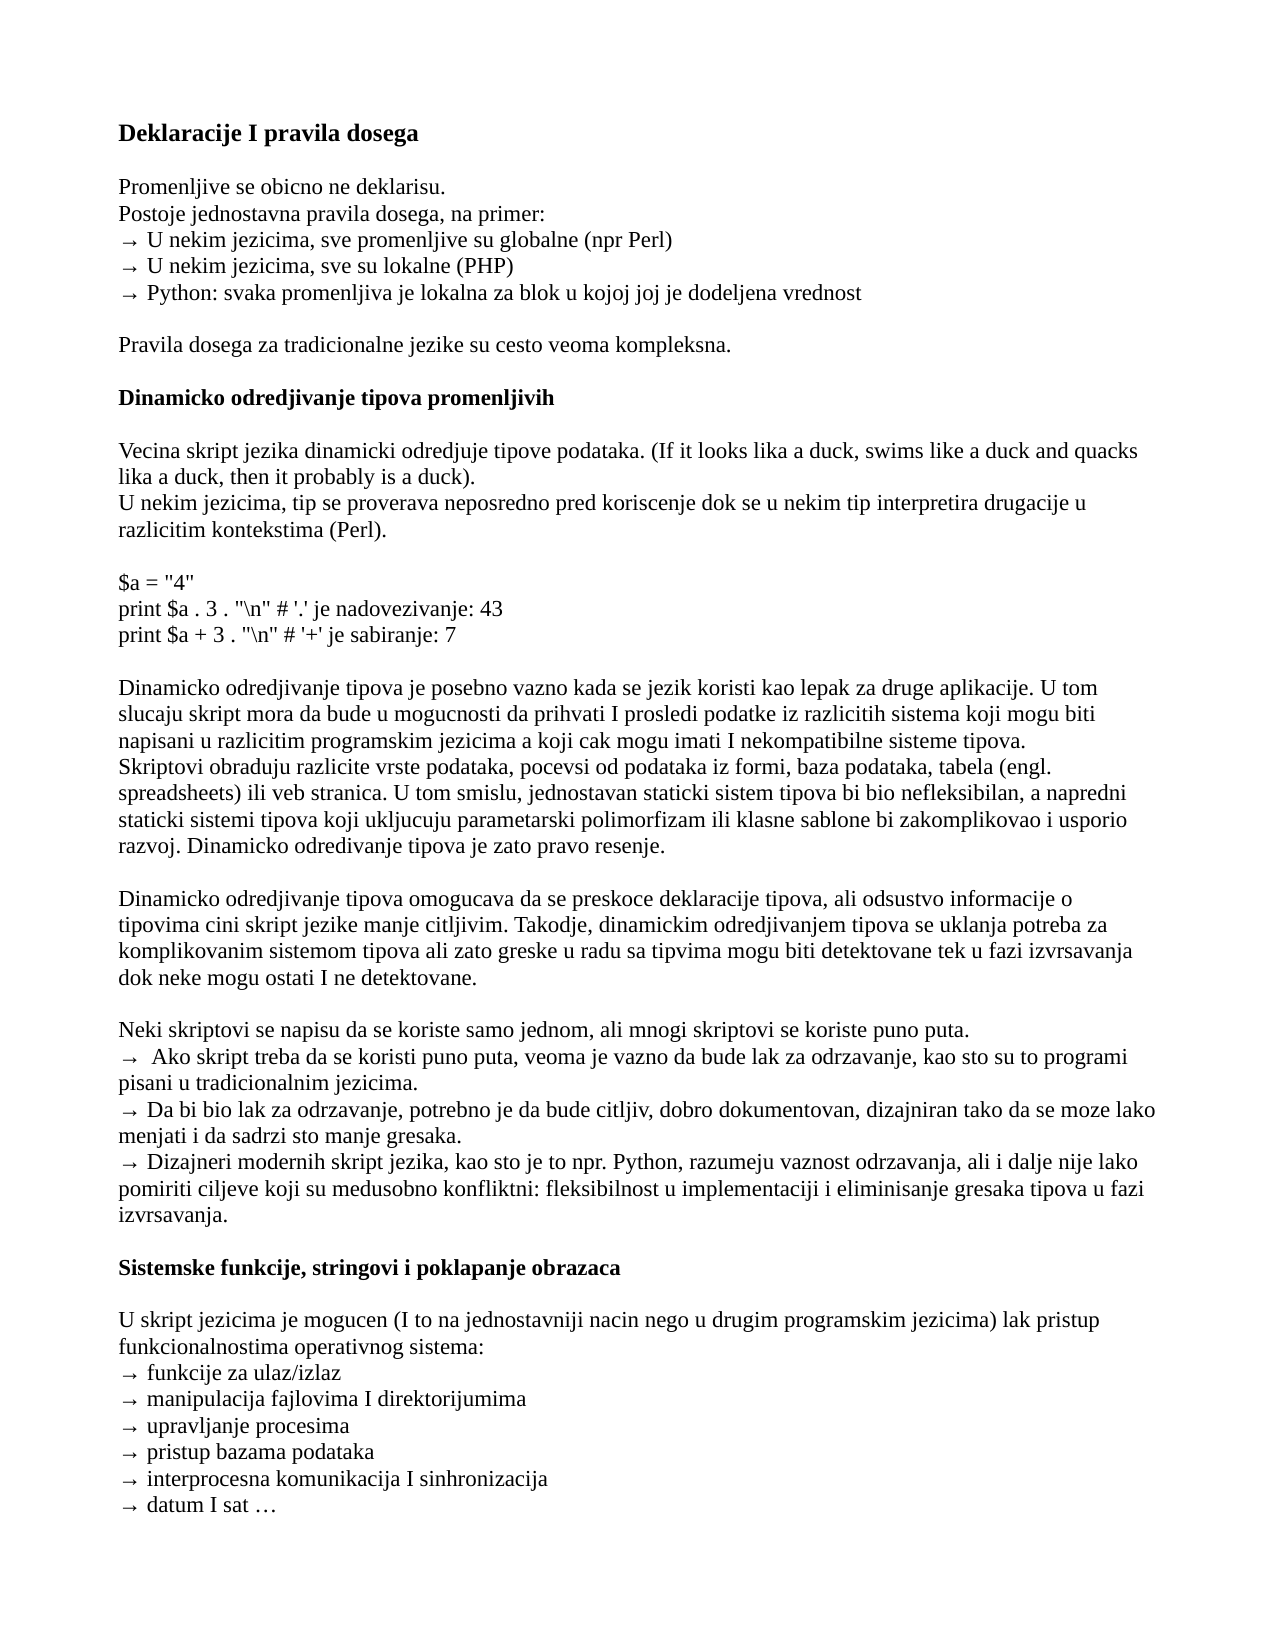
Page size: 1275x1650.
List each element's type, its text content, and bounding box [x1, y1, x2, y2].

text Neki skriptovi se napisu da se koriste samo jednom, ali mnogi skriptovi se koriste puno puta. [118, 1017, 1157, 1043]
text Vecina skript jezika dinamicki odredjuje tipove podataka. (If it looks lika a duck, swims like a duck and quacks lika a duck, then it probably is a duck). [118, 437, 1157, 489]
text Deklaracije I pravila dosega [118, 118, 1157, 147]
text → Da bi bio lak za odrzavanje, potrebno je da bude citljiv, dobro dokumentovan, dizajniran tako da se moze lako menjati i da sadrzi sto manje gresaka. [118, 1096, 1157, 1148]
text → U nekim jezicima, sve su lokalne (PHP) [118, 252, 1157, 279]
text Sistemske funkcije, stringovi i poklapanje obrazaca [118, 1254, 1157, 1280]
text Dinamicko odredjivanje tipova je posebno vazno kada se jezik koristi kao lepak za druge aplikacije. U tom slucaju skript mora da bude u mogucnosti da prihvati I prosledi podatke iz razlicitih sistema koji mogu biti napisani u razlicitim programskim jezicima a koji cak mogu imati I nekompatibilne sisteme tipova. [118, 674, 1157, 753]
text → manipulacija fajlovima I direktorijumima [118, 1386, 1157, 1412]
text → Python: svaka promenljiva je lokalna za blok u kojoj joj je dodeljena vrednost [118, 279, 1157, 305]
text Dinamicko odredjivanje tipova promenljivih [118, 384, 1157, 410]
text → Ako skript treba da se koristi puno puta, veoma je vazno da bude lak za odrzavanje, kao sto su to programi pisani u tradicionalnim jezicima. [118, 1043, 1157, 1096]
text → Dizajneri modernih skript jezika, kao sto je to npr. Python, razumeju vaznost odrzavanja, ali i dalje nije lako pomiriti ciljeve koji su medusobno konfliktni: fleksibilnost u implementaciji i eliminisanje gresaka tipova u fazi izvrsavanja. [118, 1148, 1157, 1227]
text → pristup bazama podataka [118, 1438, 1157, 1464]
text → datum I sat … [118, 1491, 1157, 1517]
text Skriptovi obraduju razlicite vrste podataka, pocevsi od podataka iz formi, baza podataka, tabela (engl. spreadsheets) ili veb stranica. U tom smislu, jednostavan staticki sistem tipova bi bio nefleksibilan, a napredni staticki sistemi tipova koji ukljucuju parametarski polimorfizam ili klasne sablone bi zakomplikovao i usporio razvoj. Dinamicko odredivanje tipova je zato pravo resenje. [118, 753, 1157, 858]
text U nekim jezicima, tip se proverava neposredno pred koriscenje dok se u nekim tip interpretira drugacije u razlicitim kontekstima (Perl). [118, 489, 1157, 542]
text print $a . 3 . "\n" # '.' je nadovezivanje: 43 [118, 595, 1157, 621]
text Pravila dosega za tradicionalne jezike su cesto veoma kompleksna. [118, 331, 1157, 358]
text $a = "4" [118, 568, 1157, 595]
text Promenljive se obicno ne deklarisu. [118, 173, 1157, 199]
text print $a + 3 . "\n" # '+' je sabiranje: 7 [118, 621, 1157, 648]
text → upravljanje procesima [118, 1412, 1157, 1438]
text Dinamicko odredjivanje tipova omogucava da se preskoce deklaracije tipova, ali odsustvo informacije o tipovima cini skript jezike manje citljivim. Takodje, dinamickim odredjivanjem tipova se uklanja potreba za komplikovanim sistemom tipova ali zato greske u radu sa tipvima mogu biti detektovane tek u fazi izvrsavanja dok neke mogu ostati I ne detektovane. [118, 885, 1157, 990]
text → interprocesna komunikacija I sinhronizacija [118, 1464, 1157, 1491]
text → U nekim jezicima, sve promenljive su globalne (npr Perl) [118, 226, 1157, 252]
text Postoje jednostavna pravila dosega, na primer: [118, 199, 1157, 226]
text U skript jezicima je mogucen (I to na jednostavniji nacin nego u drugim programskim jezicima) lak pristup funkcionalnostima operativnog sistema: → funkcije za ulaz/izlaz [118, 1306, 1157, 1386]
